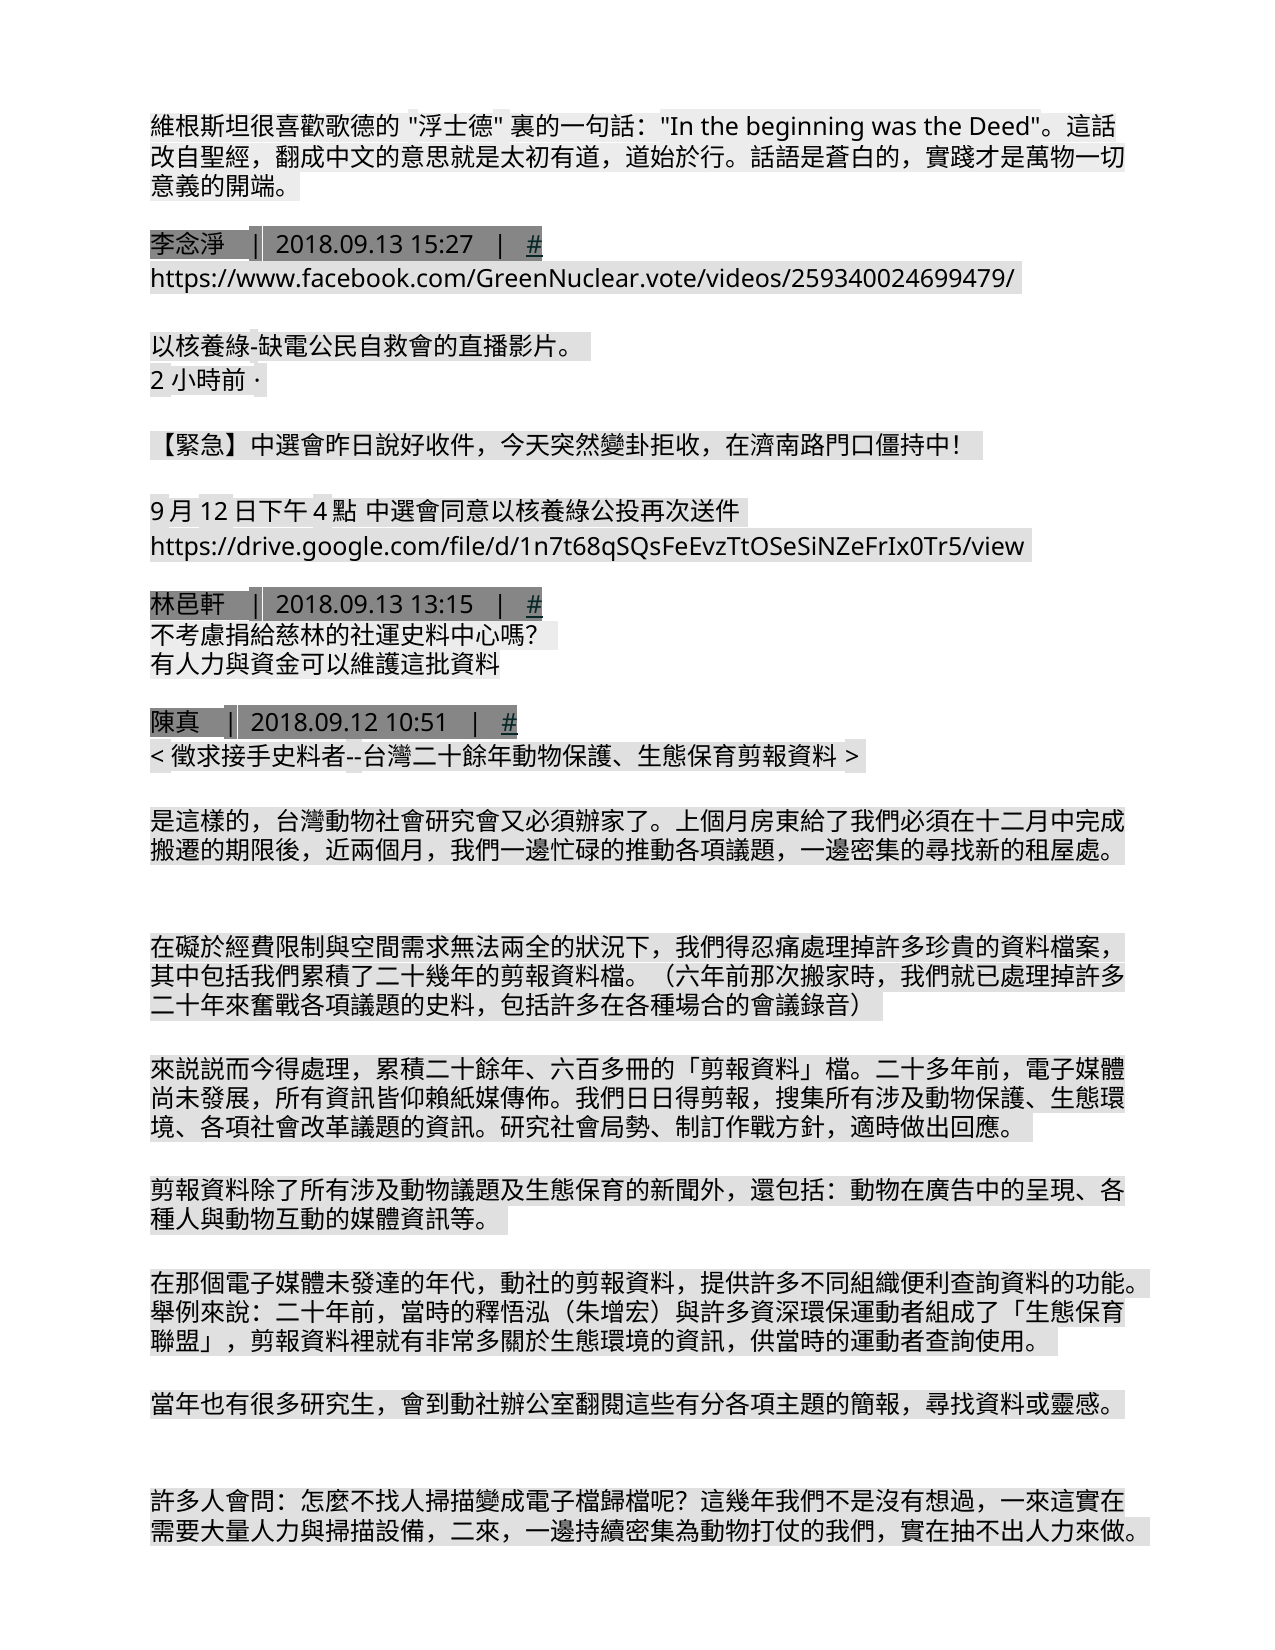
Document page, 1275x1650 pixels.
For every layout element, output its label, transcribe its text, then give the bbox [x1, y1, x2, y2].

text 李念淨 | 2018.09.13 15:27 | # [150, 226, 1125, 261]
text 上述 "動物社會研究會" 的留言是我幫該會執行長陳玉敏貼的，取自她的臉書。主要是缺錢租(大一點的)辦公室。 這些資料我看最好還是由他們自己保存。至於錢，我提了個建議，就等著看他們打算怎麼做。我的提議是這樣： 假設50坪大、容納十位工作人員之空間月租費5萬元，一年就是60萬，若以三年為一期，就是180萬。倘若可以找到10個人，平均每個月只要支付5千元，一年6萬。倘若可以找到比方說20個人，一個月只要兩千五，也許就不會有太大壓力。很多人買奢侈品化妝品的錢，恐怕一個月都不止6萬。至於三年後，再看要怎麼找到更穩定充裕的財源。 我自己可以認養十分之一，看能不能再找到其他至少9個人，以每個月自動轉帳或一次給付或年繳方式，專款專用。 這些費用，對我的許多同學們來說，不過是個零頭，但我不會以私人關係傳給任何人，以免朋友們有非掏錢不可的道德壓力。我希望是那些 "不捐會很痛苦" 的人來共襄盛舉。 但若不透過個人關係，我不敢說有多少人會響應，基本上很悲觀，因為台灣人喜歡政治，對於貓狗視為無關痛癢。 而且，人們喜歡玩概念，灑口水，當鍵盤俠，每天睜開眼睛就是忙著看電腦，寫一些空洞話語，看一些蒼白文字，非常投入，一天不上網說不定會悶出人命來。但你要他真的站出來做點什麼，或捐點錢，那就非常困難了；儘管他知道他一個月少花個五百八百，就能讓比方說遠方某個小孩每個月保證有東西吃，有學校讀，或是讓某個家庭足以渡過數年寒冬，但是人們卻不會願意捐款，一些混蛋會很 "理性"地告訴你說 "這樣沒有效果啦"(每個月靜站總是會聽到類似的批評指教)。 反倒是那些根本不缺錢，而且財產很可能是你的一千倍或一萬倍，財務不乾不淨，跟廠商或藥商利益關係亂七八糟的人，比方說柯文哲，據說幾小時內卻能募得四五千萬。要捐給那種人，捐給那種人搞選舉奧步，不如把錢拿去丟垃圾桶。 然而，像動物社會研究會這樣一種即便放在全世界的等級來看都是第一流的動物保護團體，卻連幾百本文獻資料都得因為空間不足而被迫丟棄(若干年前就是這樣，這次是第二回)，連個小小的辦公室都租不起。 台灣兩千三百萬人，若連大陸同胞也算在內(巴勒網的讀者有三分之一來自大陸)，十四億人，想找到20個人，每個人每個月出兩千五，持續比方說三年，也不過九萬塊，我們卻連這樣都做不到？ 許多時候，我對文字啦、概念啦等等這些活動，真是有說不出來的厭惡感。講得天花亂墜，行動力卻是零。 靜站也一樣，我從不在乎人多人少，就算我一個人站也一點問題都沒有。但是，問題並不在人數多少，而在於言與行落差太大。嘴巴講的，筆下寫的，動輒千百丈，亙古爍金，天花亂墜，但是行動呢？生命呢？你為你的話語文字、你的所謂思想與理想，付出多少代價？答案卻是零。 維根斯坦很喜歡歌德的 "浮士德" 裏的一句話："In the beginning was the Deed"。這話改自聖經，翻成中文的意思就是太初有道，道始於行。話語是蒼白的，實踐才是萬物一切意義的開端。 [150, 75, 1125, 201]
text 林邑軒 | 2018.09.13 13:15 | # [150, 587, 1125, 621]
text 不考慮捐給慈林的社運史料中心嗎？ 有人力與資金可以維護這批資料 [150, 621, 1125, 679]
text 陳真 | 2018.09.12 10:51 | # [150, 704, 1125, 739]
text https://www.facebook.com/GreenNuclear.vote/videos/259340024699479/ 以核養綠-缺電公民自救會的直播影片。 2 小時前 · 【緊急】中選會昨日說好收件，今天突然變卦拒收，在濟南路門口僵持中！ 9月12日下午4點 中選會同意以核養綠公投再次送件 https://drive.google.com/file/d/1n7t68qSQsFeEvzTtOSeSiNZeFrIx0Tr5/view [150, 261, 1125, 562]
text < 徵求接手史料者--台灣二十餘年動物保護、生態保育剪報資料 > 是這樣的，台灣動物社會研究會又必須辦家了。上個月房東給了我們必須在十二月中完成搬遷的期限後，近兩個月，我們一邊忙碌的推動各項議題，一邊密集的尋找新的租屋處。 在礙於經費限制與空間需求無法兩全的狀況下，我們得忍痛處理掉許多珍貴的資料檔案，其中包括我們累積了二十幾年的剪報資料檔。（六年前那次搬家時，我們就已處理掉許多二十年來奮戰各項議題的史料，包括許多在各種場合的會議錄音） 來説説而今得處理，累積二十餘年、六百多冊的「剪報資料」檔。二十多年前，電子媒體尚未發展，所有資訊皆仰賴紙媒傳佈。我們日日得剪報，搜集所有涉及動物保護、生態環境、各項社會改革議題的資訊。研究社會局勢、制訂作戰方針，適時做出回應。 剪報資料除了所有涉及動物議題及生態保育的新聞外，還包括：動物在廣告中的呈現、各種人與動物互動的媒體資訊等。 在那個電子媒體未發達的年代，動社的剪報資料，提供許多不同組織便利查詢資料的功能。舉例來說：二十年前，當時的釋悟泓（朱增宏）與許多資深環保運動者組成了「生態保育聯盟」，剪報資料裡就有非常多關於生態環境的資訊，供當時的運動者查詢使用。 當年也有很多研究生，會到動社辦公室翻閱這些有分各項主題的簡報，尋找資料或靈感。 許多人會問：怎麼不找人掃描變成電子檔歸檔呢？這幾年我們不是沒有想過，一來這實在需要大量人力與掃描設備，二來，一邊持續密集為動物打仗的我們，實在抽不出人力來做。 這兩個月，尋找新辦公室的挫折，讓我們得面對無法搬走這些剪報史料的事實。（有沒有善心人士願意提供一個窩給動社呢？） 所以透過臉書想詢問：有沒有任何歷史系或想做台灣動保運動歷史，或研究台灣社會「人與動物互動史」的人，願意接收這批剪報史料，讓它繼續發揮功能？有意願者，請儘速私訊我！謝謝！ 當然最渴望能幫動社募到一間辦公室啊！ [150, 739, 1125, 1546]
